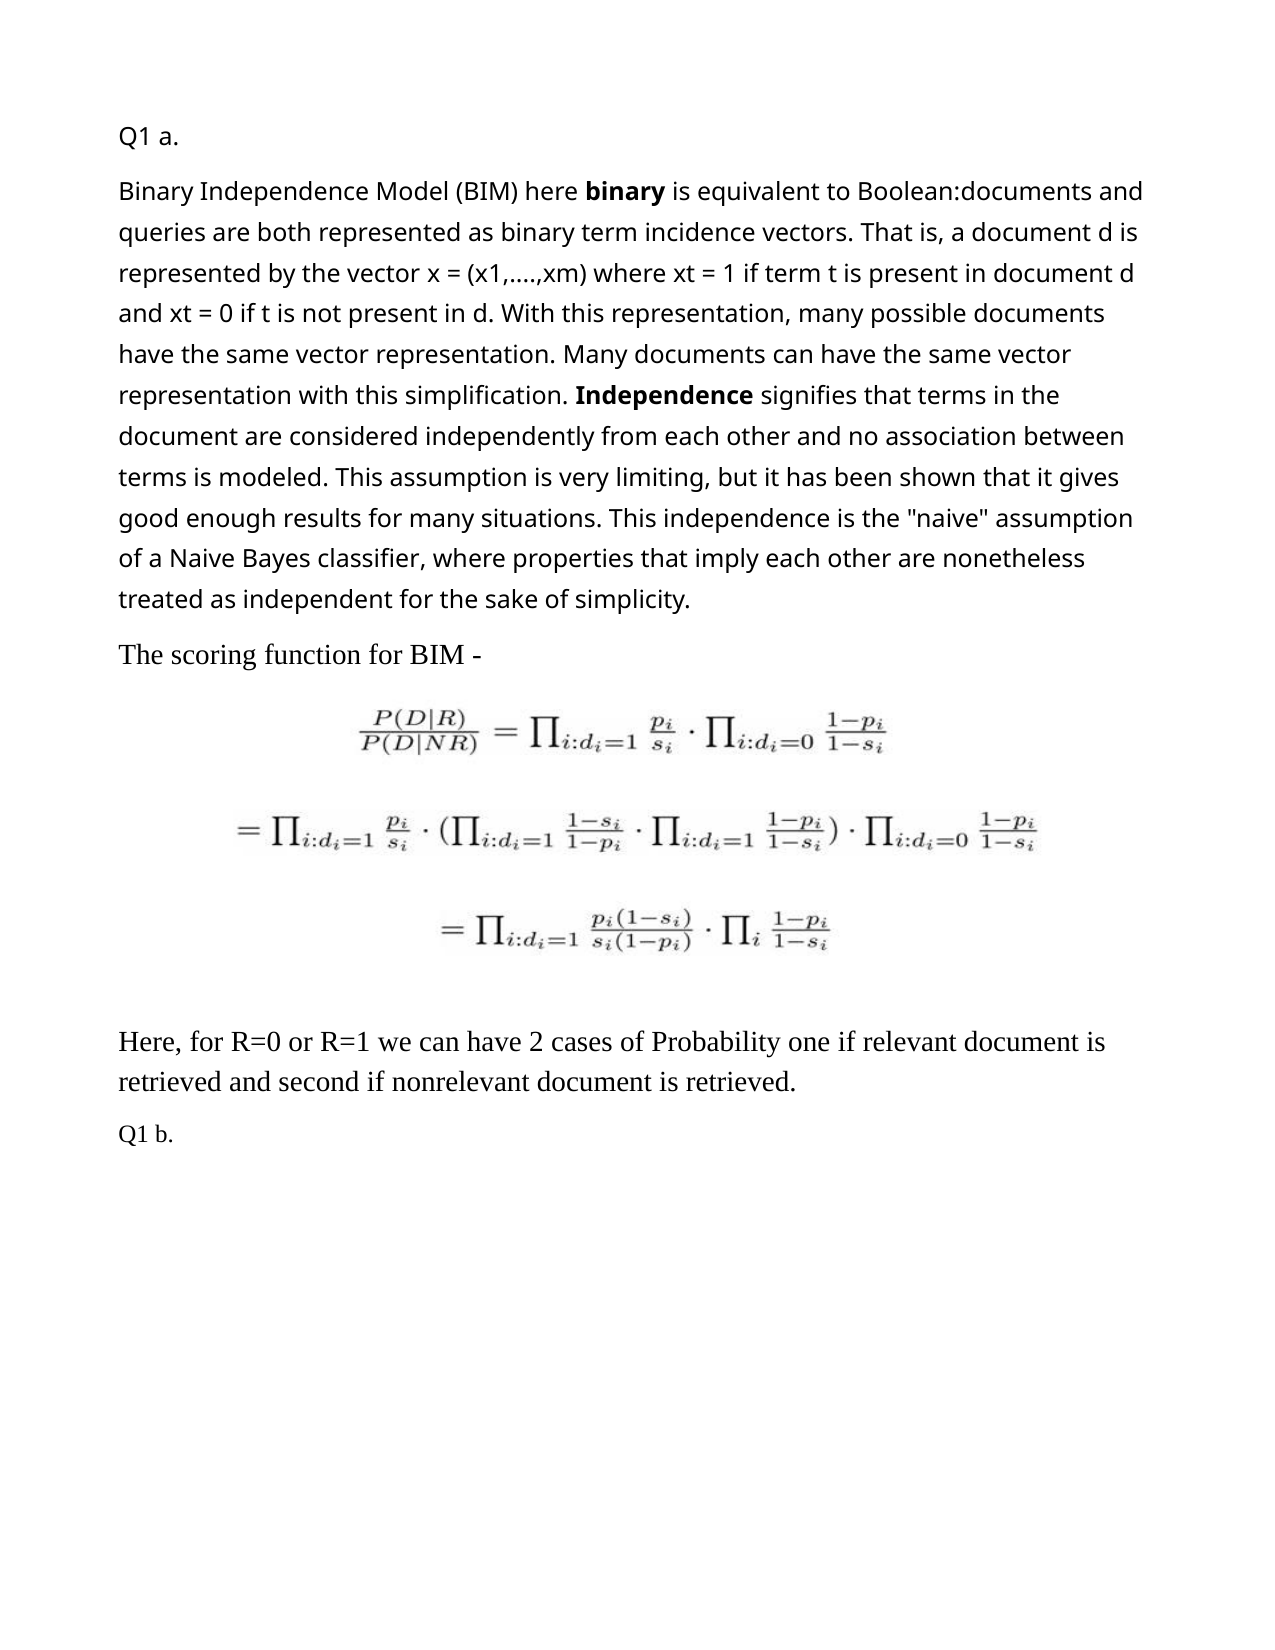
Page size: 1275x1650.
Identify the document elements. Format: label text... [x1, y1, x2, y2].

text The scoring function for BIM - [118, 637, 1157, 671]
text Here, for R=0 or R=1 we can have 2 cases of Probability one if relevant document is retrieved and second if nonrelevant document is retrieved. [118, 1024, 1157, 1098]
text Binary Independence Model (BIM) here binary is equivalent to Boolean:documents and queries are both represented as binary term incidence vectors. That is, a document d is represented by the vector x = (x1,....,xm) where xt = 1 if term t is present in document d and xt = 0 if t is not present in d. With this representation, many possible documents have the same vector representation. Many documents can have the same vector representation with this simplification. Independence signifies that terms in the document are considered independently from each other and no association between terms is modeled. This assumption is very limiting, but it has been shown that it gives good enough results for many situations. This independence is the "naive" assumption of a Naive Bayes classifier, where properties that imply each other are nonetheless treated as independent for the sake of simplicity. [118, 173, 1157, 616]
picture [223, 692, 1052, 981]
text Q1 b. [118, 1119, 1157, 1148]
text Q1 a. [118, 118, 1157, 152]
